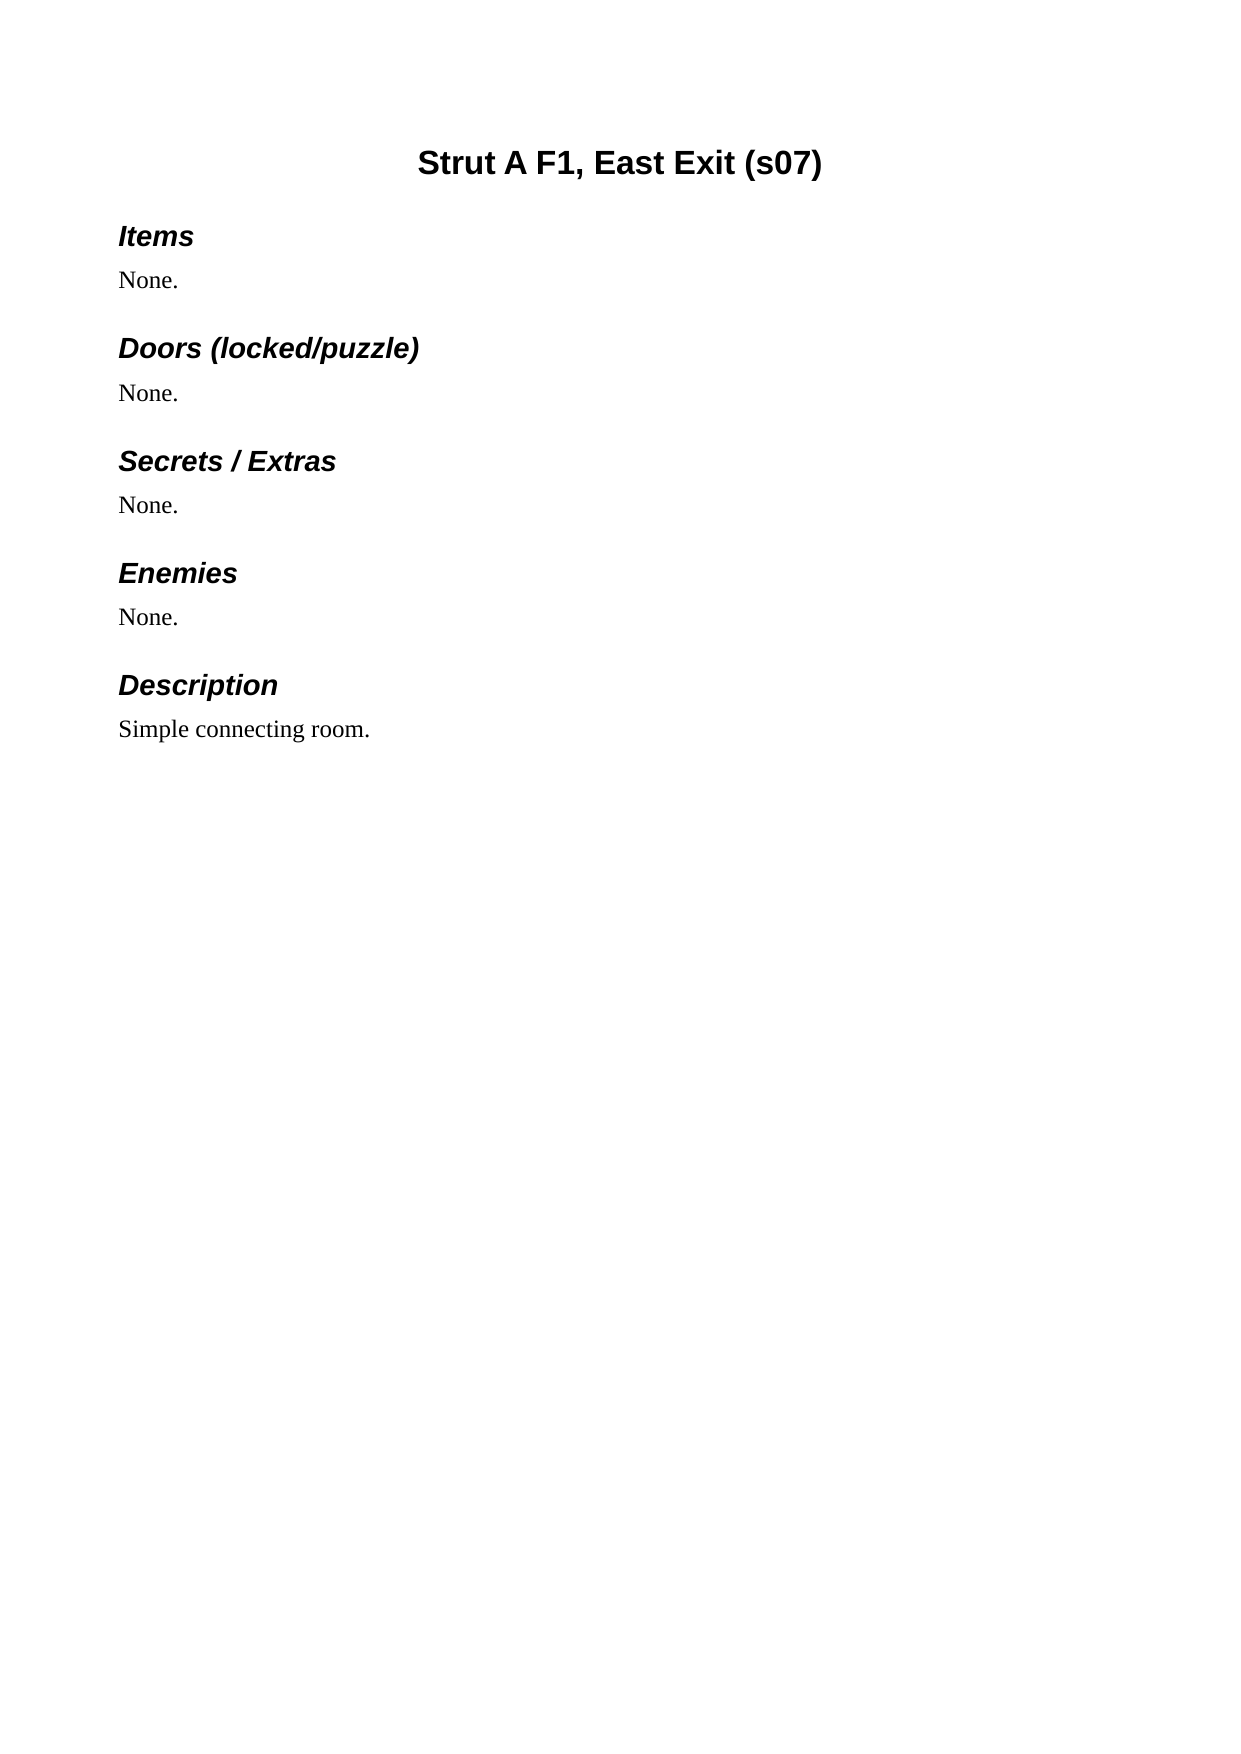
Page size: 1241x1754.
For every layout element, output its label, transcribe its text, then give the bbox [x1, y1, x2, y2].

text None. [118, 602, 1122, 631]
text None. [118, 378, 1122, 406]
text Simple connecting room. [118, 714, 1122, 743]
subtitle Enemies [118, 556, 1122, 590]
subtitle Items [118, 219, 1122, 253]
text None. [118, 490, 1122, 519]
subtitle Strut A F1, East Exit (s07) [118, 143, 1122, 182]
subtitle Secrets / Extras [118, 444, 1122, 477]
subtitle Description [118, 668, 1122, 702]
text None. [118, 265, 1122, 294]
subtitle Doors (locked/puzzle) [118, 332, 1122, 365]
